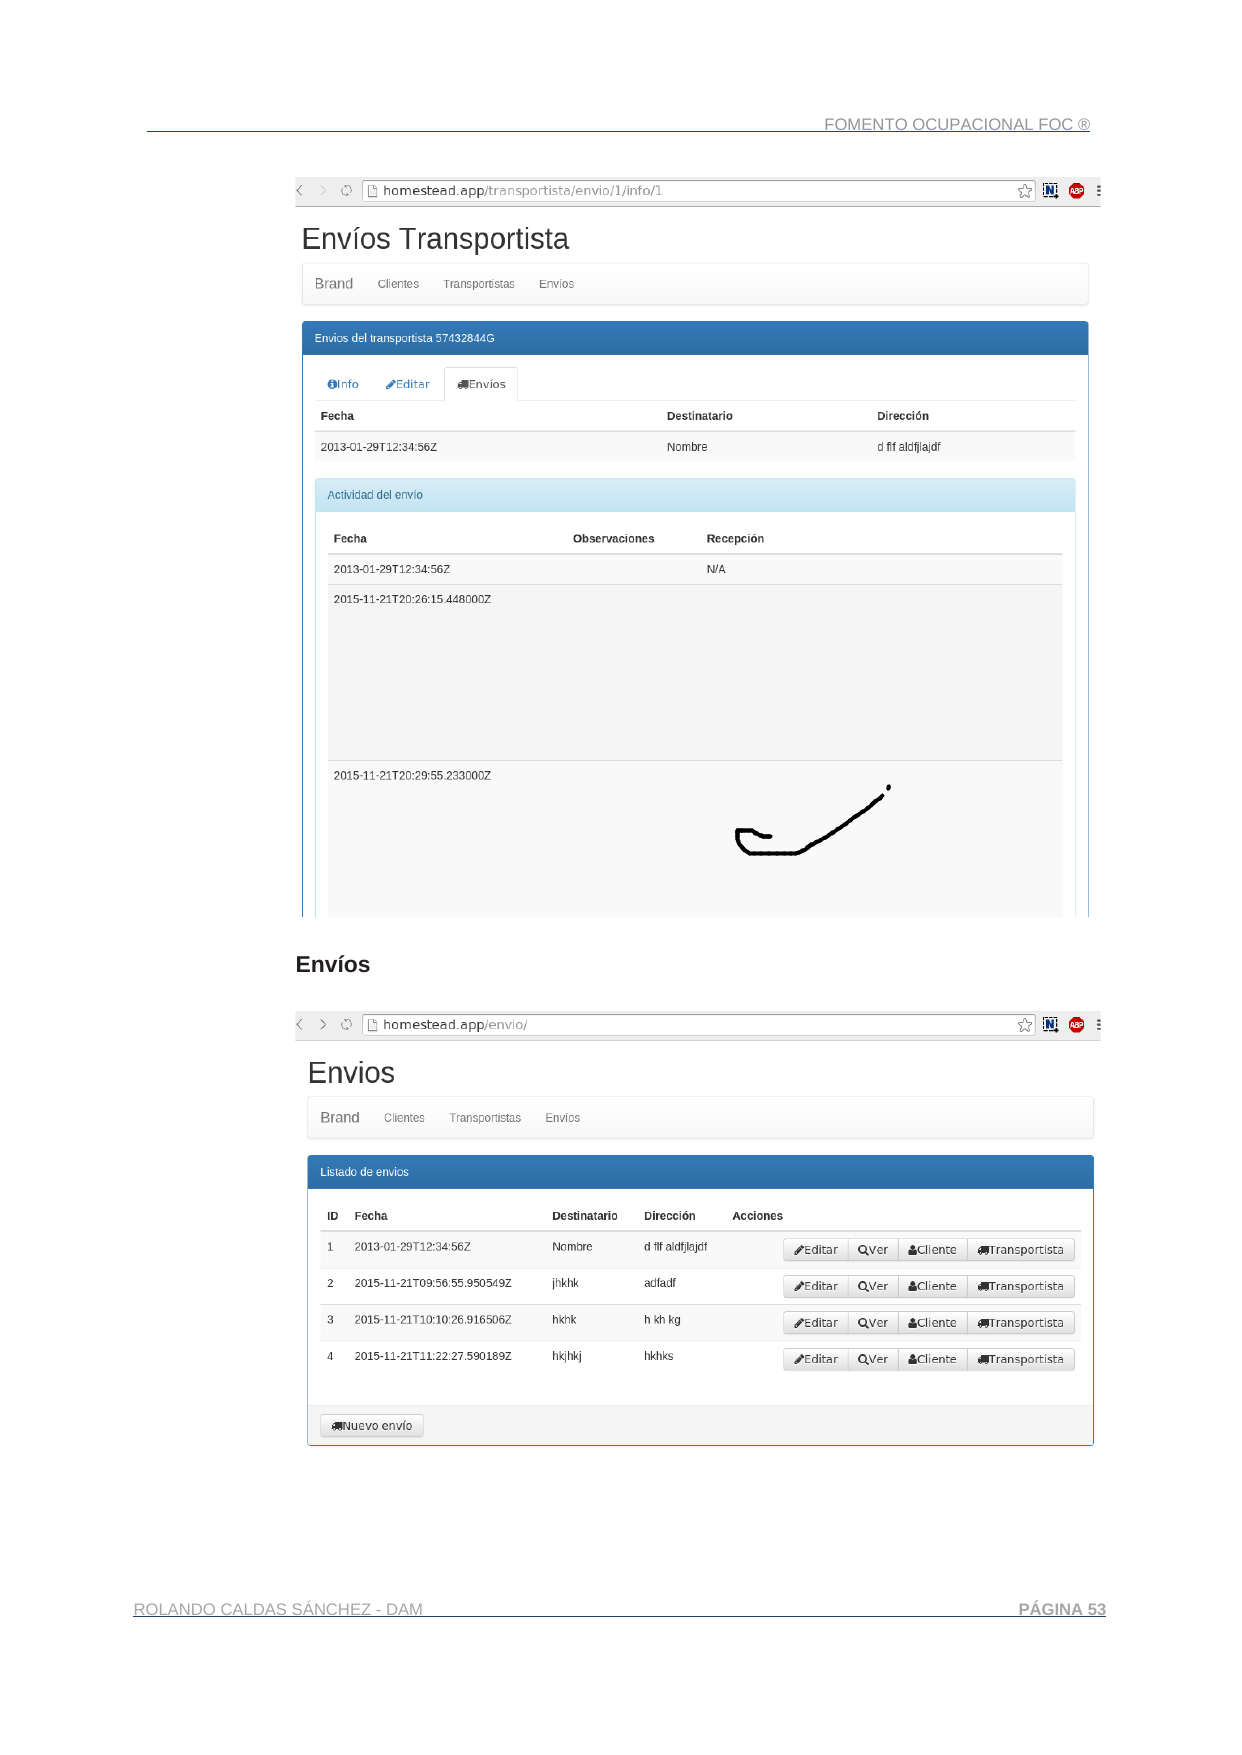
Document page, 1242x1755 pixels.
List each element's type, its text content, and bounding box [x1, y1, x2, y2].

picture [295, 177, 1101, 917]
picture [295, 1011, 1101, 1461]
text Envíos [295, 951, 1101, 977]
